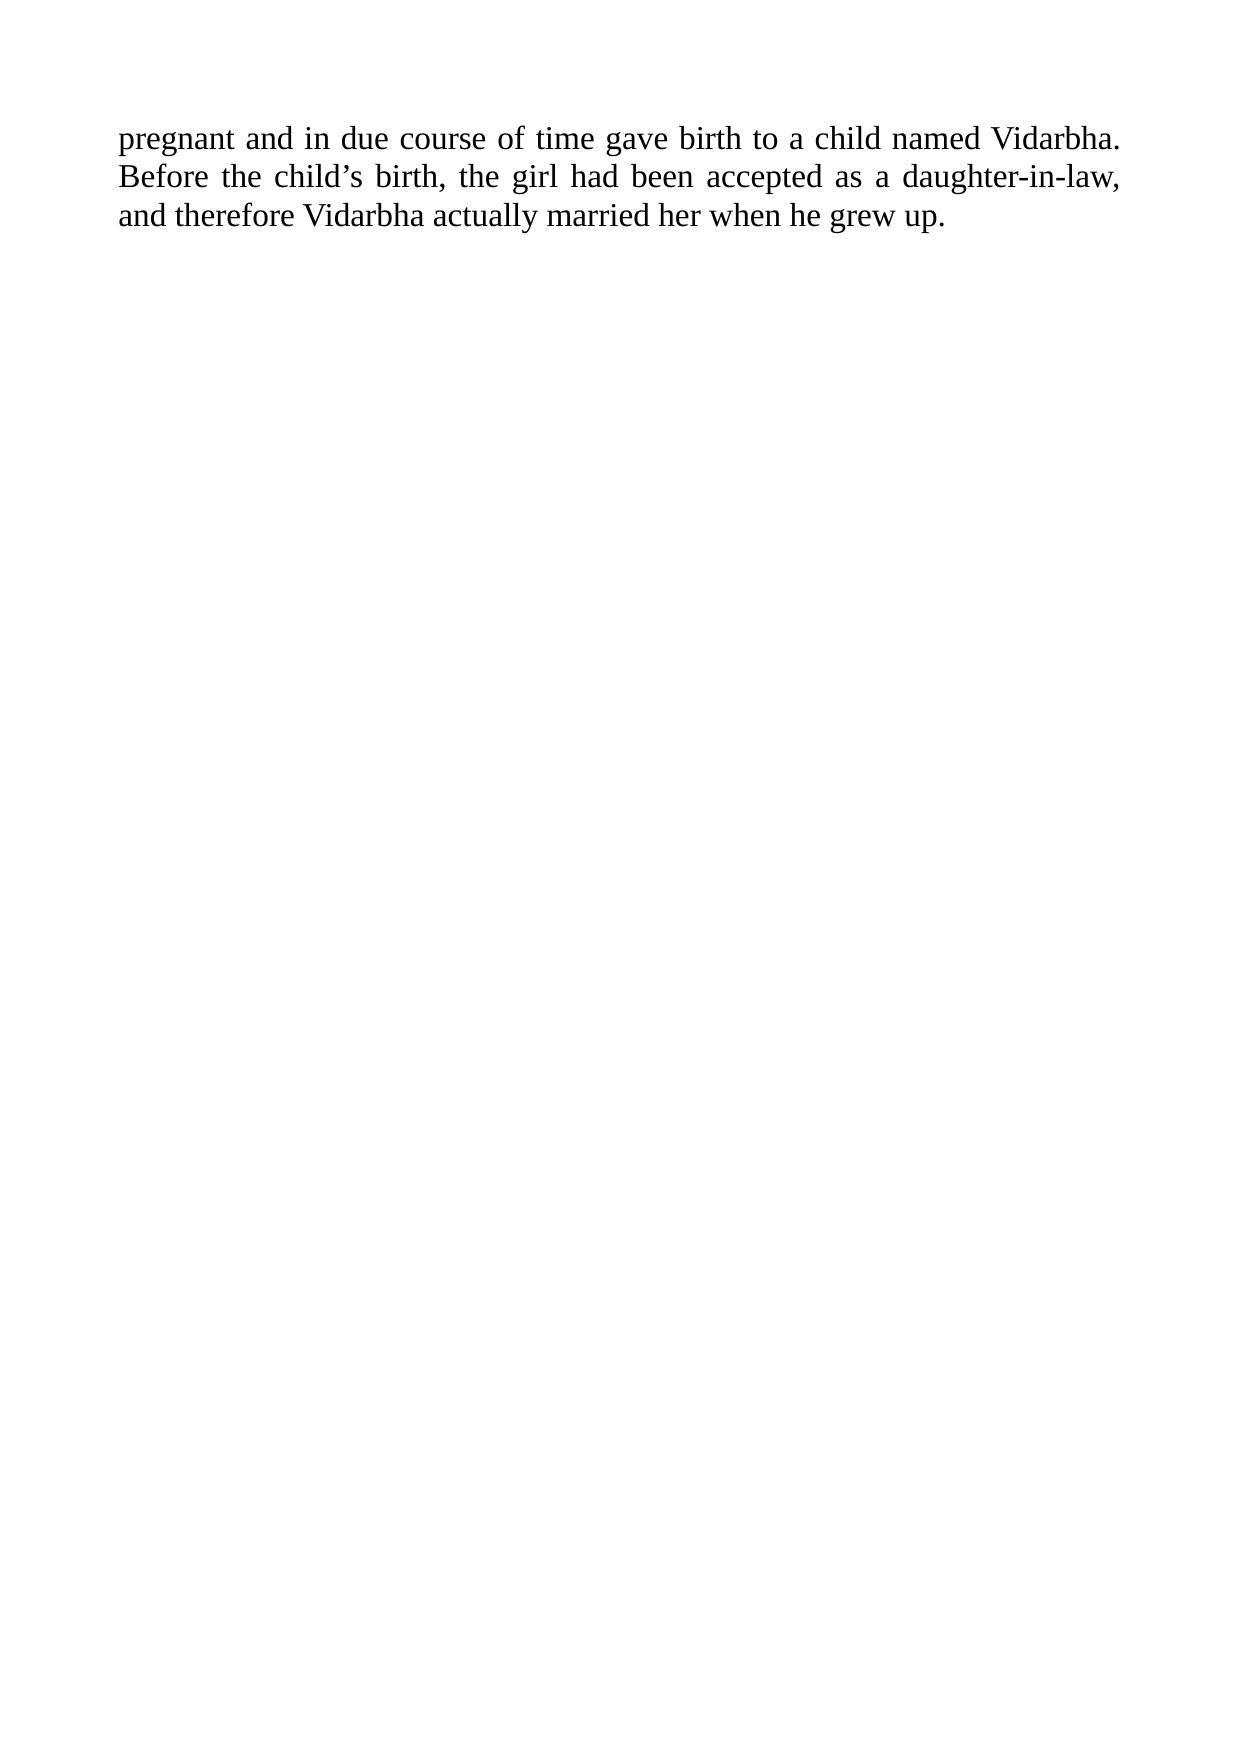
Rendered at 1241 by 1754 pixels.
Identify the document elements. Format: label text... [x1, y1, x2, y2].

text pregnant and in due course of time gave birth to a child named Vidarbha. Before the child’s birth, the girl had been accepted as a daughter-in-law, and therefore Vidarbha actually married her when he grew up. [118, 118, 1122, 233]
